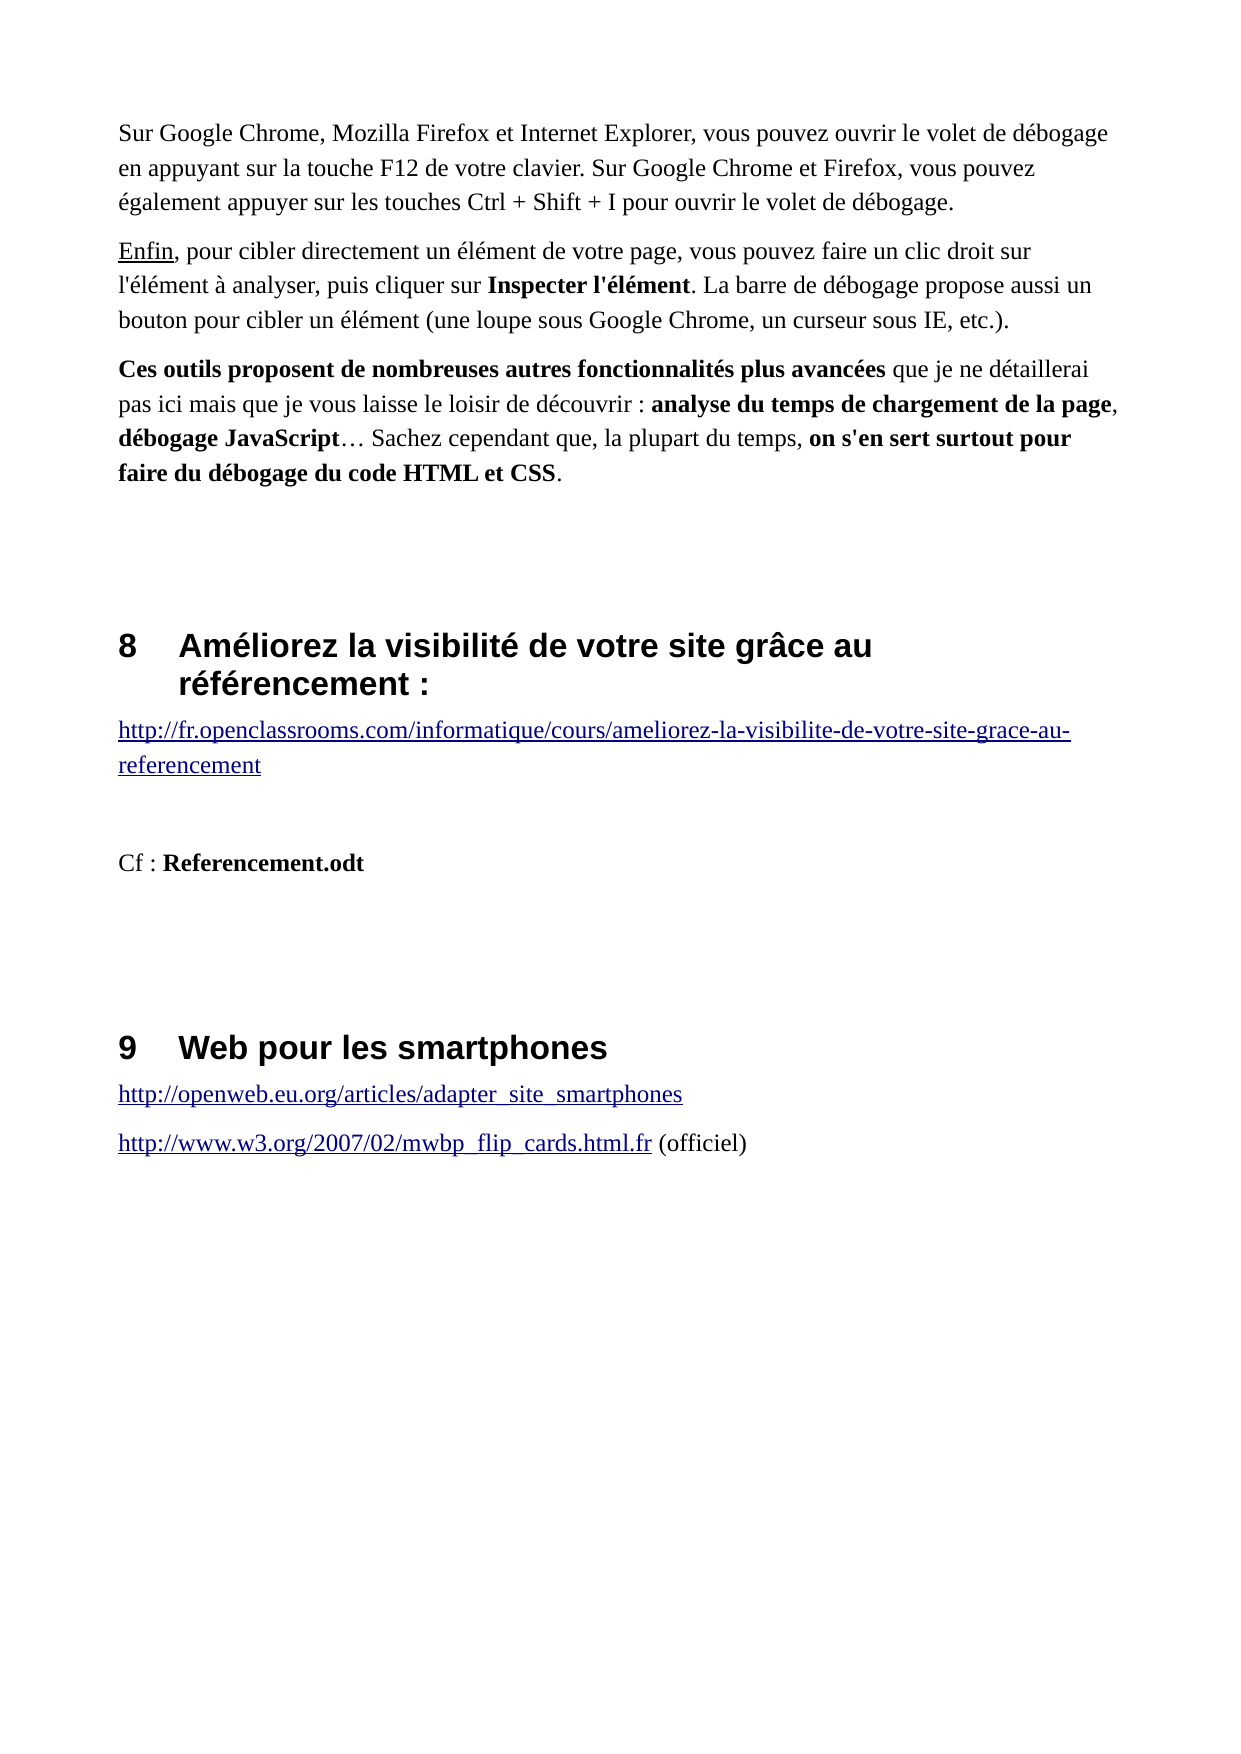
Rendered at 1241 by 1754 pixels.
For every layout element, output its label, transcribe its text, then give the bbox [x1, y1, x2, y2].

text http://www.w3.org/2007/02/mwbp_flip_cards.html.fr (officiel) [118, 1128, 1122, 1157]
text Ces outils proposent de nombreuses autres fonctionnalités plus avancées que je ne détaillerai pas ici mais que je vous laisse le loisir de découvrir : analyse du temps de chargement de la page, débogage JavaScript… Sachez cependant que, la plupart du temps, on s'en sert surtout pour faire du débogage du code HTML et CSS. [118, 354, 1122, 486]
text http://openweb.eu.org/articles/adapter_site_smartphones [118, 1079, 1122, 1107]
subtitle Améliorez la visibilité de votre site grâce au référencement : [118, 626, 1122, 703]
text Sur Google Chrome, Mozilla Firefox et Internet Explorer, vous pouvez ouvrir le volet de débogage en appuyant sur la touche F12 de votre clavier. Sur Google Chrome et Firefox, vous pouvez également appuyer sur les touches Ctrl + Shift + I pour ouvrir le volet de débogage. [118, 118, 1122, 216]
subtitle Web pour les smartphones [118, 1028, 1122, 1066]
text Enfin, pour cibler directement un élément de votre page, vous pouvez faire un clic droit sur l'élément à analyser, puis cliquer sur Inspecter l'élément. La barre de débogage propose aussi un bouton pour cibler un élément (une loupe sous Google Chrome, un curseur sous IE, etc.). [118, 236, 1122, 334]
text Cf : Referencement.odt [118, 848, 1122, 877]
text http://fr.openclassrooms.com/informatique/cours/ameliorez-la-visibilite-de-votre-site-grace-au-referencement [118, 715, 1122, 779]
